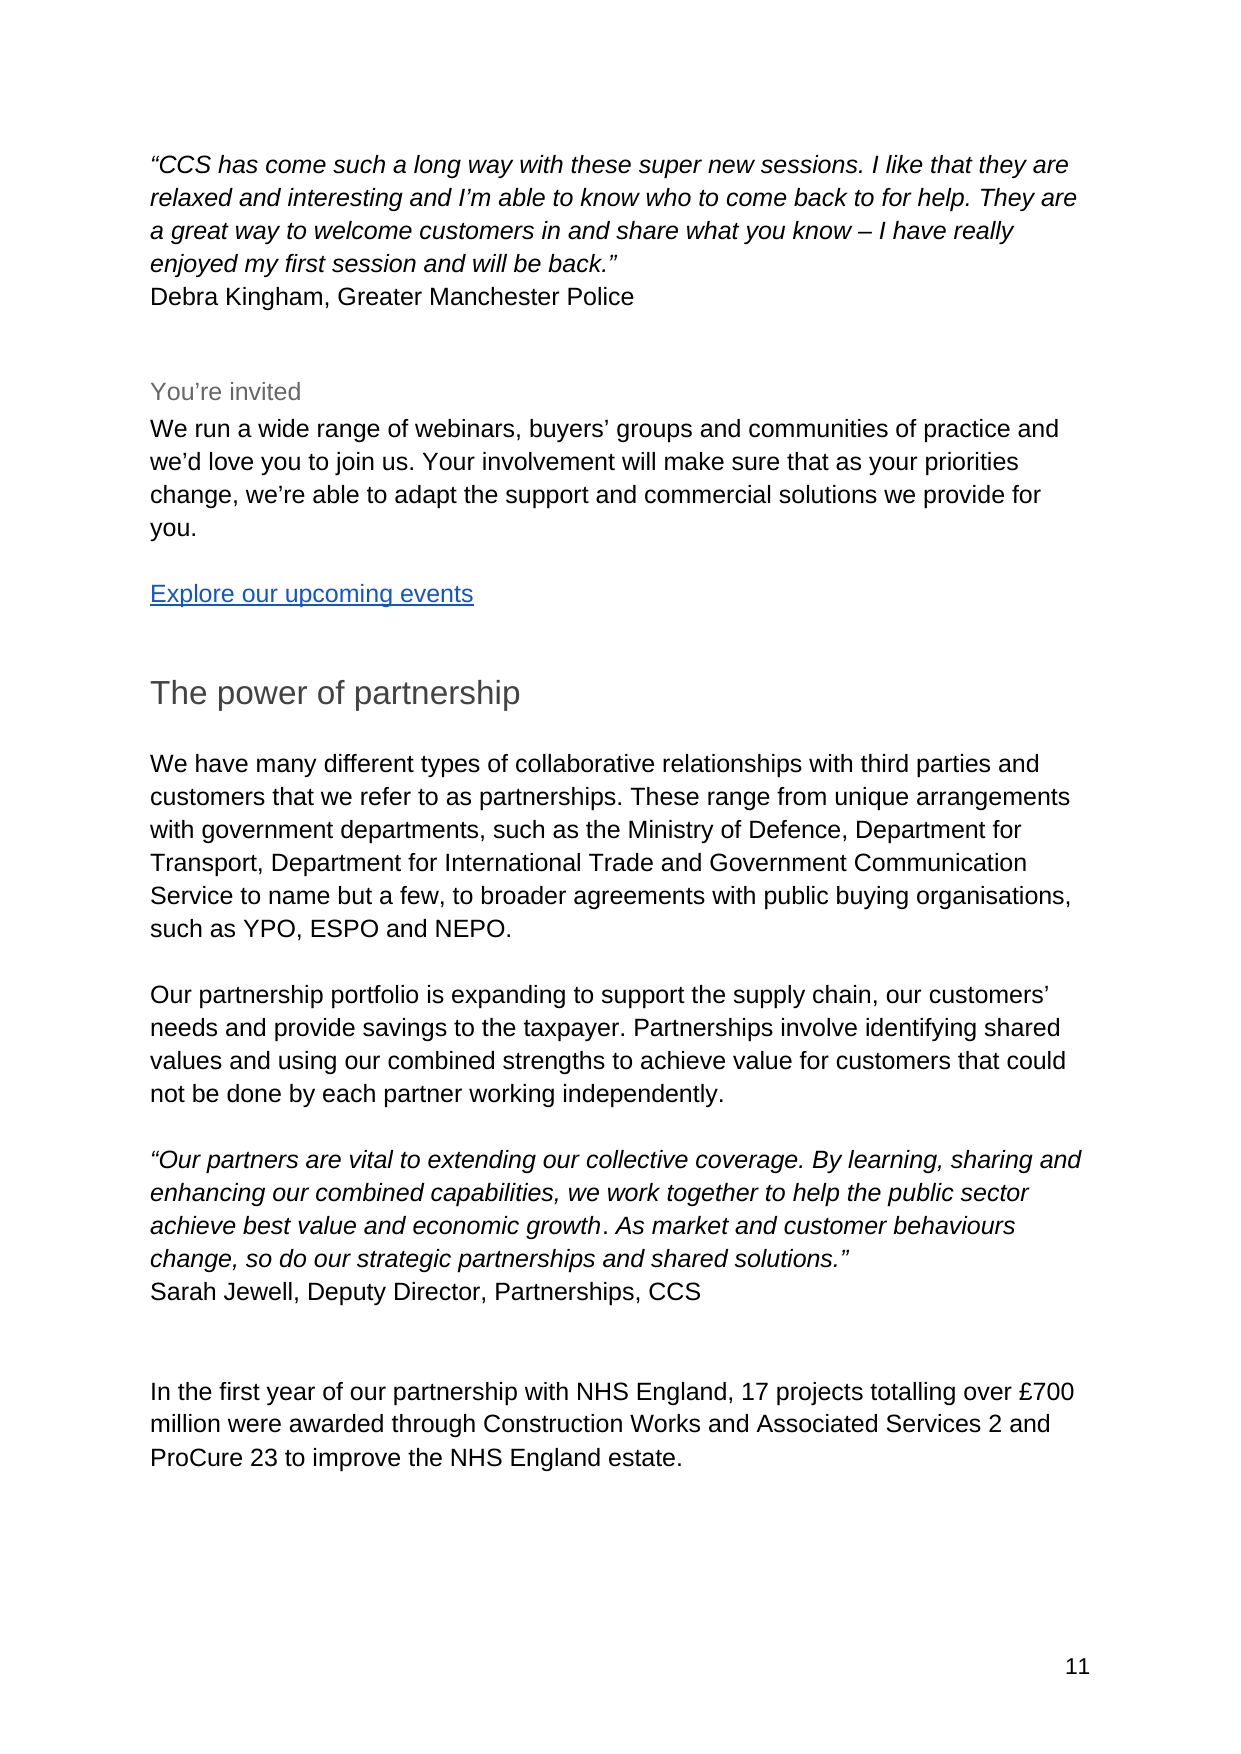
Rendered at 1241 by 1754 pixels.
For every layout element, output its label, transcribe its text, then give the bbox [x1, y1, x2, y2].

text Explore our upcoming events [150, 579, 1090, 608]
subtitle You’re invited [150, 377, 1090, 406]
text “Our partners are vital to extending our collective coverage. By learning, sharing and enhancing our combined capabilities, we work together to help the public sector achieve best value and economic growth. As market and customer behaviours change, so do our strategic partnerships and shared solutions.” [150, 1145, 1090, 1273]
text In the first year of our partnership with NHS England, 17 projects totalling over £700 million were awarded through Construction Works and Associated Services 2 and ProCure 23 to improve the NHS England estate. [150, 1376, 1090, 1471]
text Sarah Jewell, Deputy Director, Partnerships, CCS [150, 1277, 1090, 1306]
text We run a wide range of webinars, buyers’ groups and communities of practice and we’d love you to join us. Your involvement will make sure that as your priorities change, we’re able to adapt the support and commercial solutions we provide for you. [150, 414, 1090, 542]
subtitle The power of partnership [150, 673, 1090, 712]
text “CCS has come such a long way with these super new sessions. I like that they are relaxed and interesting and I’m able to know who to come back to for help. They are a great way to welcome customers in and share what you know – I have really enjoyed my first session and will be back.” [150, 150, 1090, 278]
text Debra Kingham, Greater Manchester Police [150, 282, 1090, 311]
text Our partnership portfolio is expanding to support the supply chain, our customers’ needs and provide savings to the taxpayer. Partnerships involve identifying shared values and using our combined strengths to achieve value for customers that could not be done by each partner working independently. [150, 980, 1090, 1108]
text We have many different types of collaborative relationships with third parties and customers that we refer to as partnerships. These range from unique arrangements with government departments, such as the Ministry of Defence, Department for Transport, Department for International Trade and Government Communication Service to name but a few, to broader agreements with public buying organisations, such as YPO, ESPO and NEPO. [150, 749, 1090, 943]
